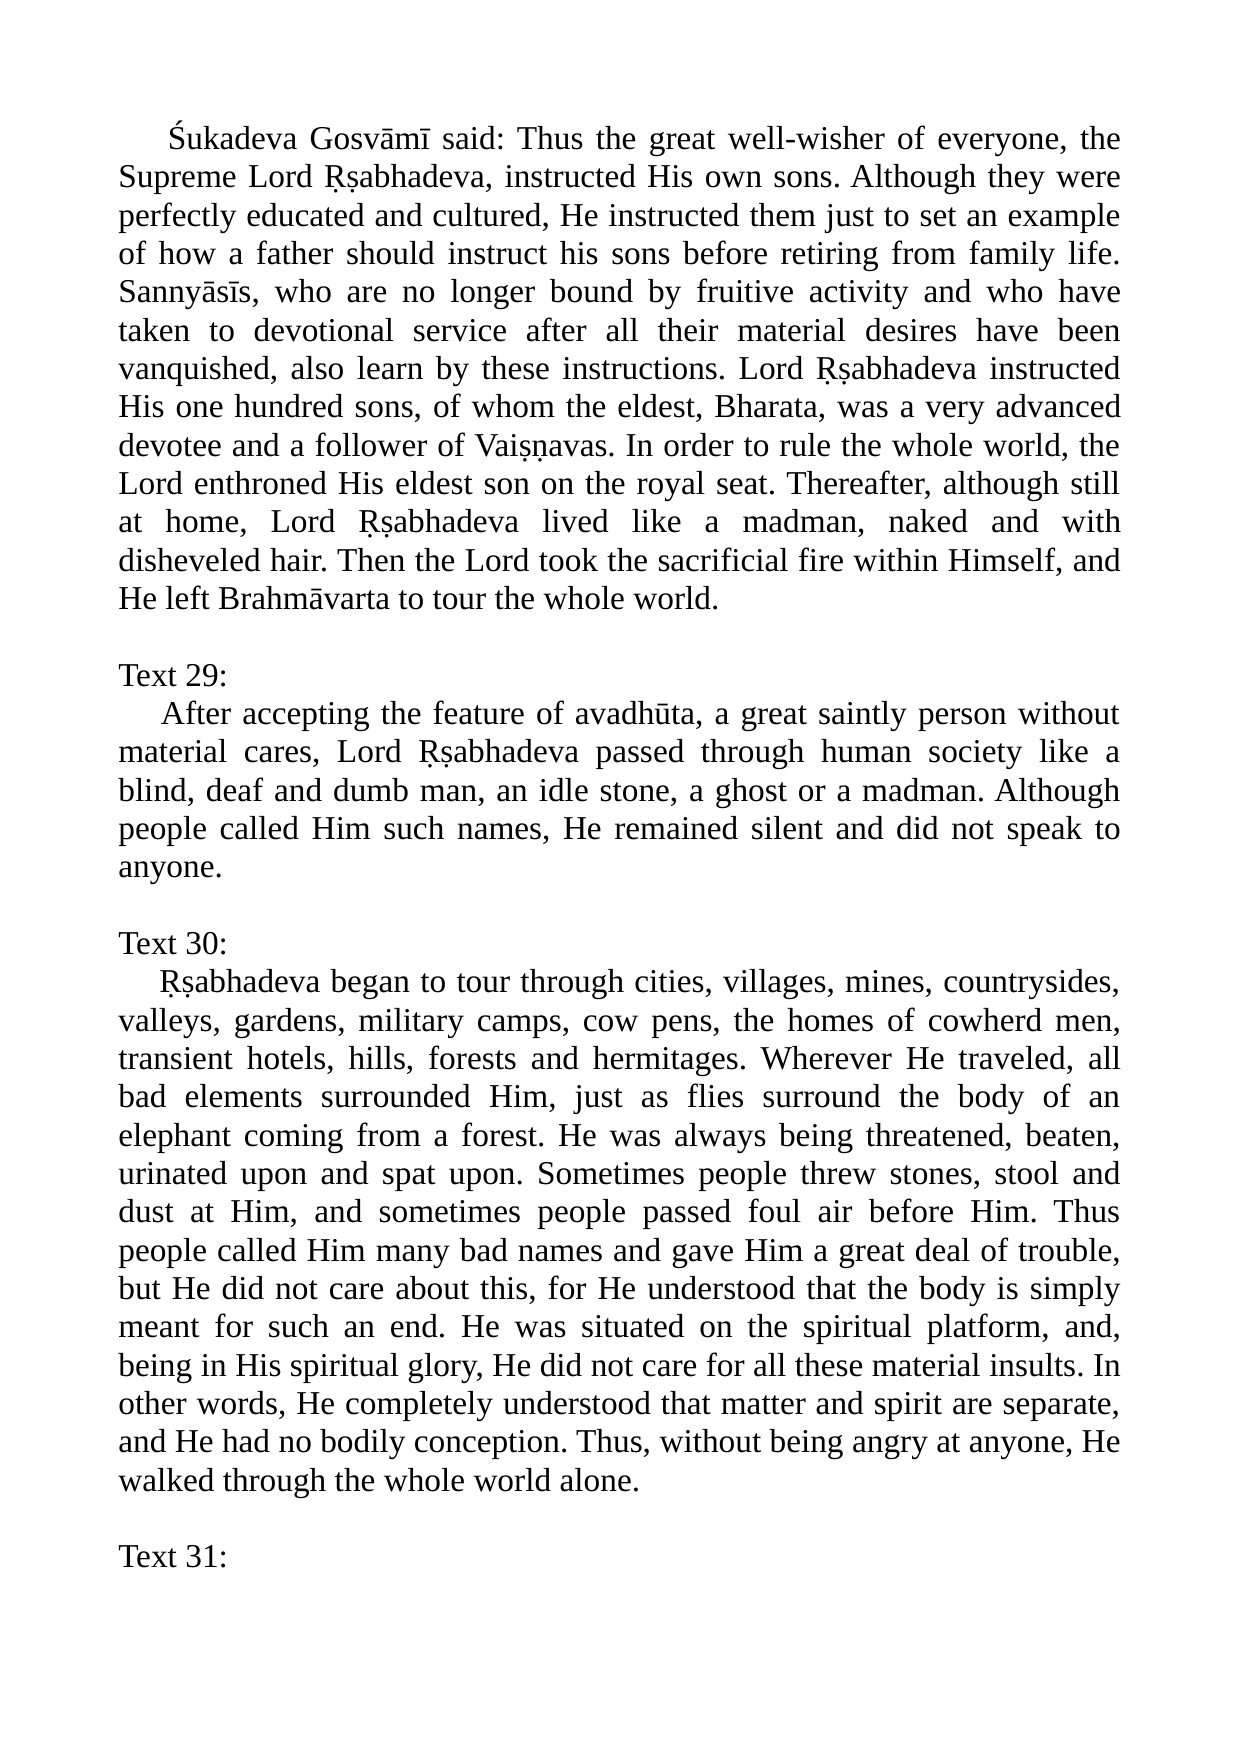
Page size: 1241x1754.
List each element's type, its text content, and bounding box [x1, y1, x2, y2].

text Text 29: [118, 655, 1122, 693]
text Text 30: [118, 923, 1122, 961]
text After accepting the feature of avadhūta, a great saintly person without material cares, Lord Ṛṣabhadeva passed through human society like a blind, deaf and dumb man, an idle stone, a ghost or a madman. Although people called Him such names, He remained silent and did not speak to anyone. [118, 693, 1122, 885]
text Text 31: [118, 1536, 1122, 1575]
text Śukadeva Gosvāmī said: Thus the great well-wisher of everyone, the Supreme Lord Ṛṣabhadeva, instructed His own sons. Although they were perfectly educated and cultured, He instructed them just to set an example of how a father should instruct his sons before retiring from family life. Sannyāsīs, who are no longer bound by fruitive activity and who have taken to devotional service after all their material desires have been vanquished, also learn by these instructions. Lord Ṛṣabhadeva instructed His one hundred sons, of whom the eldest, Bharata, was a very advanced devotee and a follower of Vaiṣṇavas. In order to rule the whole world, the Lord enthroned His eldest son on the royal seat. Thereafter, although still at home, Lord Ṛṣabhadeva lived like a madman, naked and with disheveled hair. Then the Lord took the sacrificial fire within Himself, and He left Brahmāvarta to tour the whole world. [118, 118, 1122, 616]
text Ṛṣabhadeva began to tour through cities, villages, mines, countrysides, valleys, gardens, military camps, cow pens, the homes of cowherd men, transient hotels, hills, forests and hermitages. Wherever He traveled, all bad elements surrounded Him, just as flies surround the body of an elephant coming from a forest. He was always being threatened, beaten, urinated upon and spat upon. Sometimes people threw stones, stool and dust at Him, and sometimes people passed foul air before Him. Thus people called Him many bad names and gave Him a great deal of trouble, but He did not care about this, for He understood that the body is simply meant for such an end. He was situated on the spiritual platform, and, being in His spiritual glory, He did not care for all these material insults. In other words, He completely understood that matter and spirit are separate, and He had no bodily conception. Thus, without being angry at anyone, He walked through the whole world alone. [118, 961, 1122, 1498]
